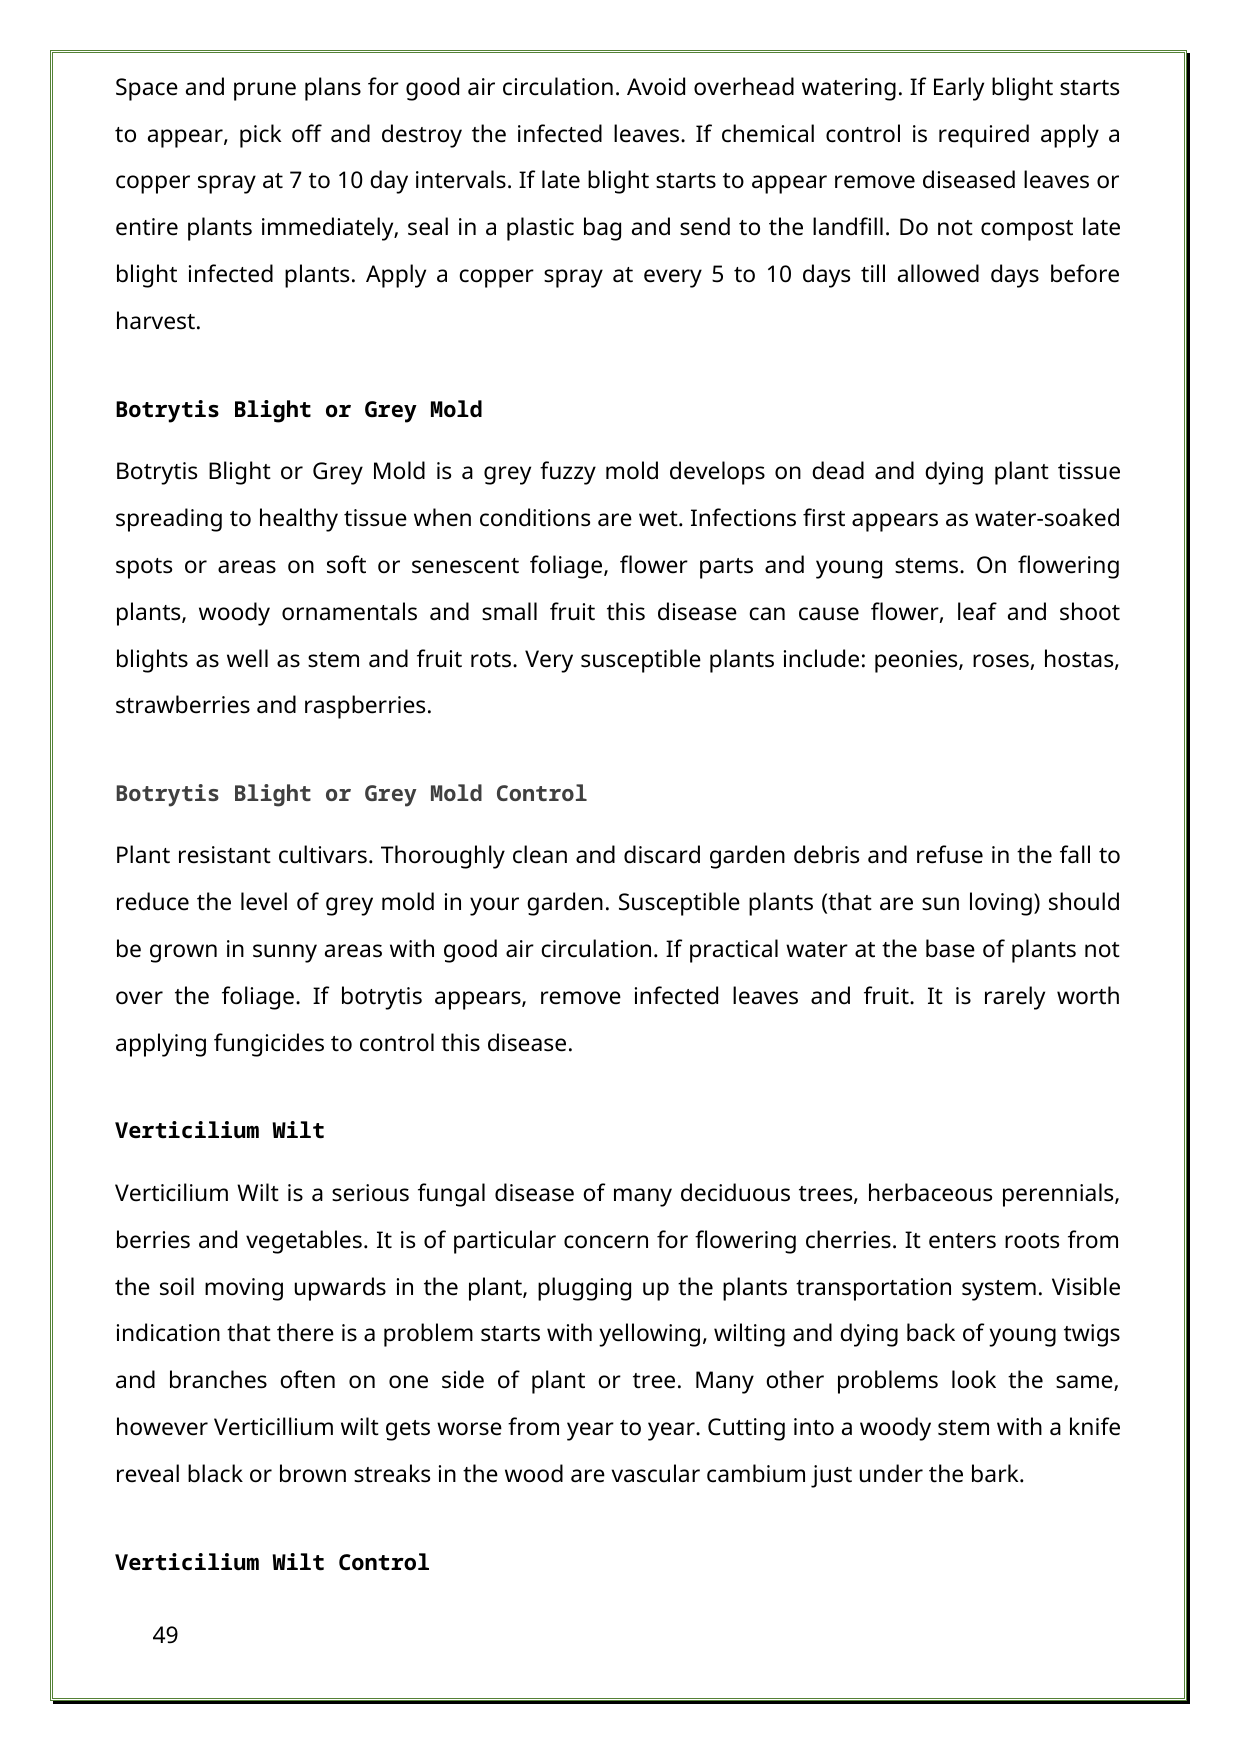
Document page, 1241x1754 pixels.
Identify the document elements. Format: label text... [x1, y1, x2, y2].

subtitle Botrytis Blight or Grey Mold [115, 394, 1122, 423]
subtitle Verticilium Wilt [115, 1115, 1122, 1145]
subtitle Verticilium Wilt Control [115, 1546, 1122, 1576]
text Plant resistant cultivars. Thoroughly clean and discard garden debris and refuse in the fall to reduce the level of grey mold in your garden. Susceptible plants (that are sun loving) should be grown in sunny areas with good air circulation. If practical water at the base of plants not over the foliage. If botrytis appears, remove infected leaves and fruit. It is rarely worth applying fungicides to control this disease. [115, 839, 1122, 1058]
subtitle Botrytis Blight or Grey Mold Control [115, 778, 1122, 808]
text Botrytis Blight or Grey Mold is a grey fuzzy mold develops on dead and dying plant tissue spreading to healthy tissue when conditions are wet. Infections first appears as water-soaked spots or areas on soft or senescent foliage, flower parts and young stems. On flowering plants, woody ornamentals and small fruit this disease can cause flower, leaf and shoot blights as well as stem and fruit rots. Very susceptible plants include: peonies, roses, hostas, strawberries and raspberries. [115, 455, 1122, 721]
text Verticilium Wilt is a serious fungal disease of many deciduous trees, herbaceous perennials, berries and vegetables. It is of particular concern for flowering cherries. It enters roots from the soil moving upwards in the plant, plugging up the plants transportation system. Visible indication that there is a problem starts with yellowing, wilting and dying back of young twigs and branches often on one side of plant or tree. Many other problems look the same, however Verticillium wilt gets worse from year to year. Cutting into a woody stem with a knife reveal black or brown streaks in the wood are vascular cambium just under the bark. [115, 1177, 1122, 1489]
text Space and prune plans for good air circulation. Avoid overhead watering. If Early blight starts to appear, pick off and destroy the infected leaves. If chemical control is required apply a copper spray at 7 to 10 day intervals. If late blight starts to appear remove diseased leaves or entire plants immediately, seal in a plastic bag and send to the landfill. Do not compost late blight infected plants. Apply a copper spray at every 5 to 10 days till allowed days before harvest. [115, 71, 1122, 336]
